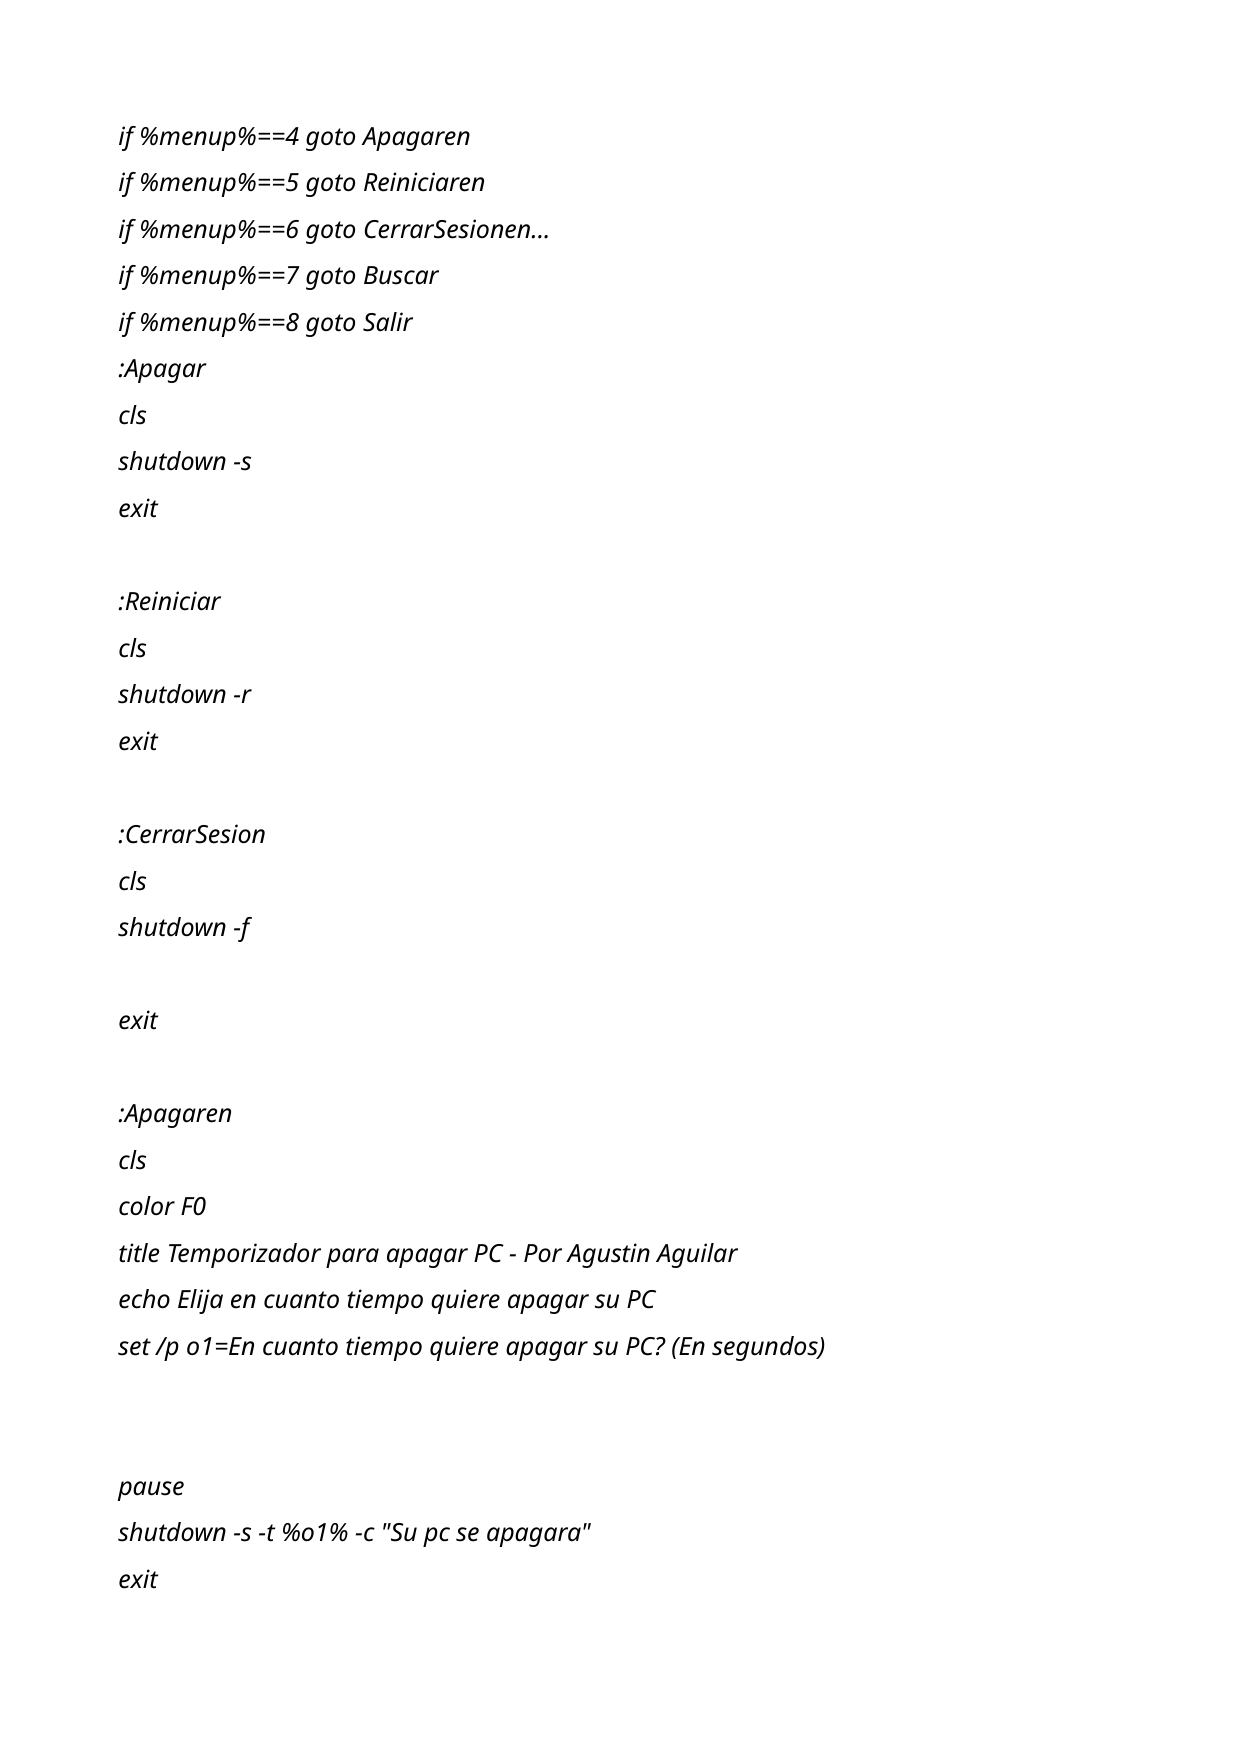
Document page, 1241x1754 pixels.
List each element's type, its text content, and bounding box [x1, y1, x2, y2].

text exit [118, 491, 1122, 525]
text :Apagaren [118, 1096, 1122, 1130]
text shutdown -f [118, 910, 1122, 944]
text set /p o1=En cuanto tiempo quiere apagar su PC? (En segundos) [118, 1329, 1122, 1363]
text echo Elija en cuanto tiempo quiere apagar su PC [118, 1282, 1122, 1316]
text if %menup%==7 goto Buscar [118, 258, 1122, 292]
text :Apagar [118, 351, 1122, 385]
text title Temporizador para apagar PC - Por Agustin Aguilar [118, 1236, 1122, 1270]
text if %menup%==6 goto CerrarSesionen... [118, 211, 1122, 245]
text if %menup%==5 goto Reiniciaren [118, 165, 1122, 199]
text exit [118, 1562, 1122, 1596]
text shutdown -s [118, 444, 1122, 478]
text exit [118, 723, 1122, 757]
text if %menup%==4 goto Apagaren [118, 118, 1122, 152]
text cls [118, 1142, 1122, 1177]
text cls [118, 397, 1122, 432]
text cls [118, 863, 1122, 897]
text :Reiniciar [118, 584, 1122, 618]
text cls [118, 630, 1122, 664]
text color F0 [118, 1189, 1122, 1223]
text exit [118, 1003, 1122, 1037]
text pause [118, 1468, 1122, 1502]
text if %menup%==8 goto Salir [118, 304, 1122, 338]
text shutdown -s -t %o1% -c "Su pc se apagara" [118, 1515, 1122, 1549]
text :CerrarSesion [118, 817, 1122, 851]
text shutdown -r [118, 677, 1122, 711]
